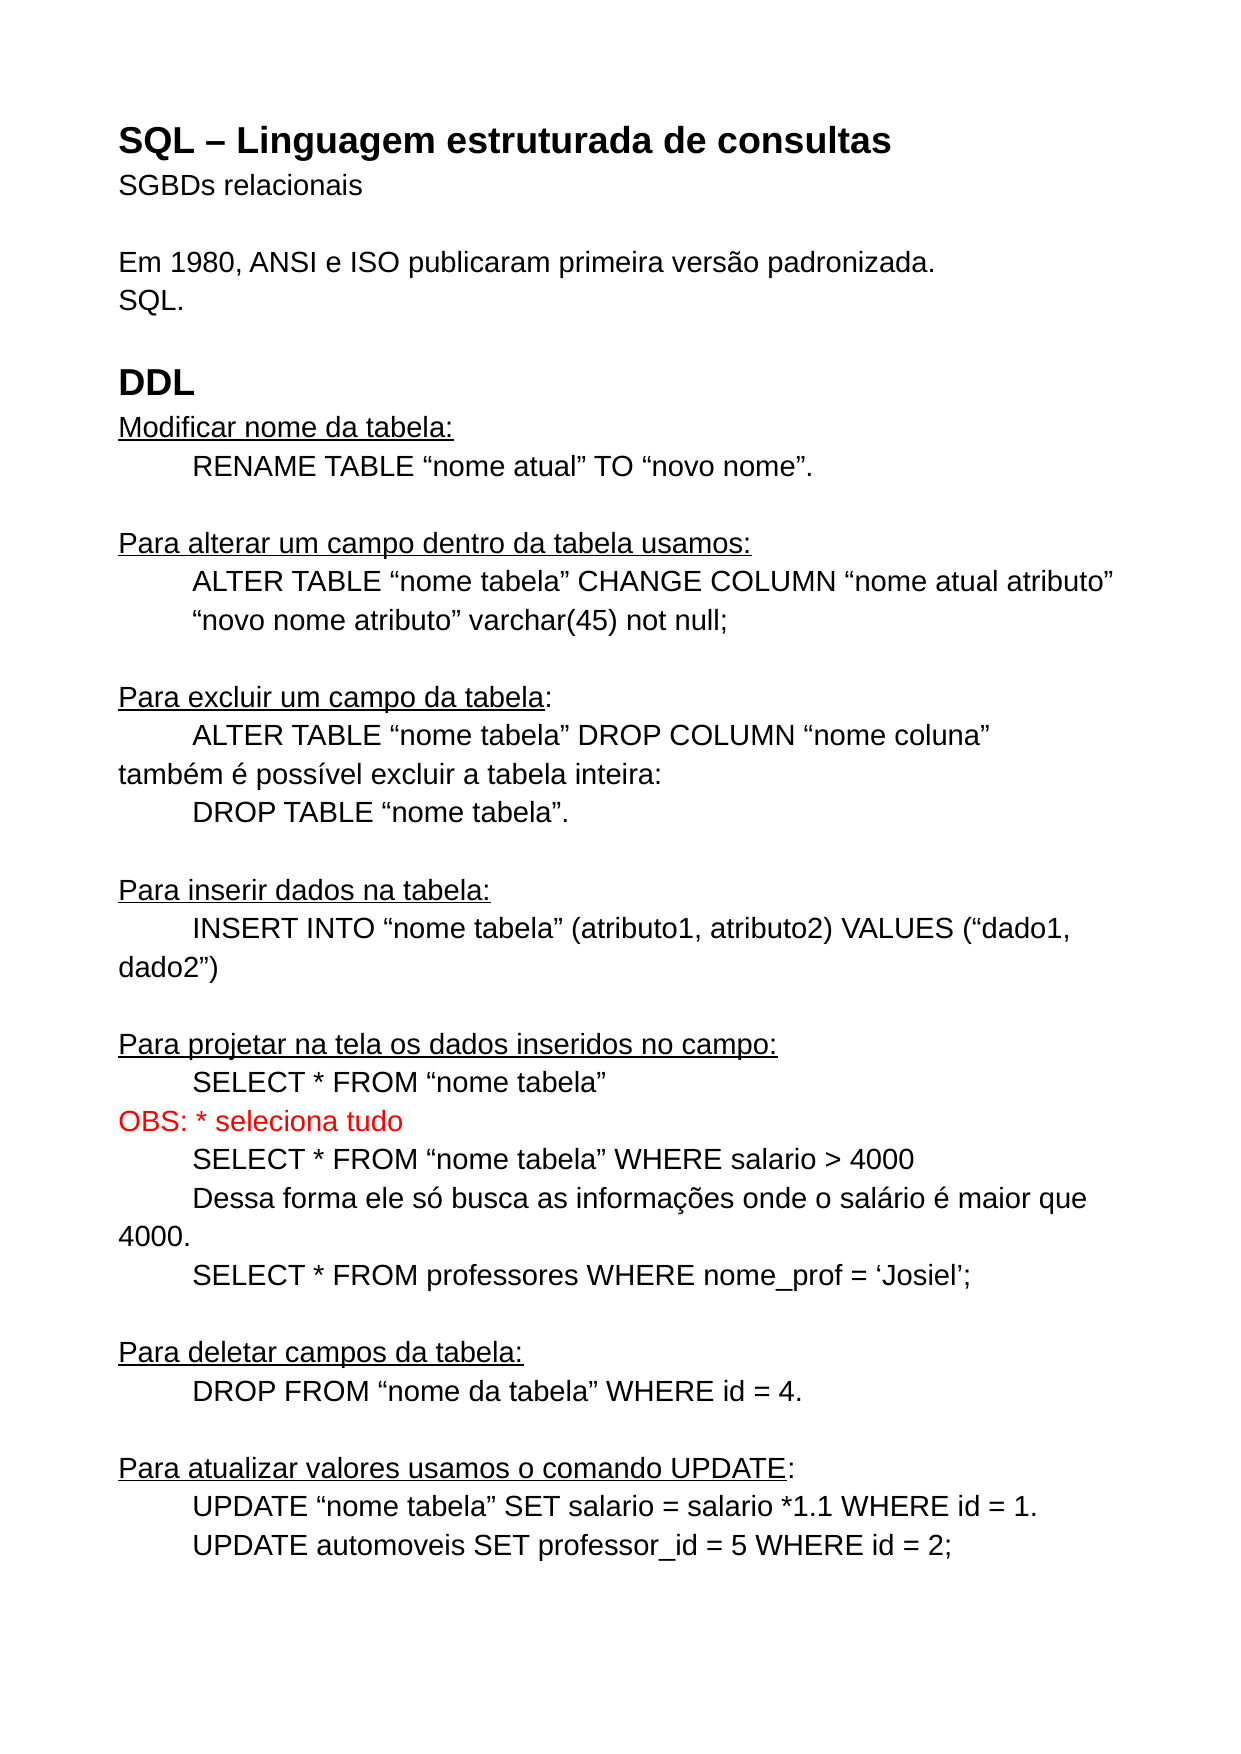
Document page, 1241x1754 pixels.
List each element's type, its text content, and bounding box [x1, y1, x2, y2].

text SELECT * FROM professores WHERE nome_prof = ‘Josiel’; [118, 1258, 1122, 1291]
text UPDATE “nome tabela” SET salario = salario *1.1 WHERE id = 1. [118, 1489, 1122, 1523]
text DROP FROM “nome da tabela” WHERE id = 4. [118, 1373, 1122, 1407]
text ALTER TABLE “nome tabela” CHANGE COLUMN “nome atual atributo” “novo nome atributo” varchar(45) not null; [118, 564, 1122, 636]
text Modificar nome da tabela: [118, 410, 1122, 443]
text Para projetar na tela os dados inseridos no campo: [118, 1027, 1122, 1060]
text SELECT * FROM “nome tabela” [118, 1065, 1122, 1099]
text Para atualizar valores usamos o comando UPDATE: [118, 1451, 1122, 1484]
text DROP TABLE “nome tabela”. [118, 795, 1122, 829]
text Para excluir um campo da tabela: [118, 680, 1122, 713]
text SQL – Linguagem estruturada de consultas [118, 118, 1122, 161]
text ALTER TABLE “nome tabela” DROP COLUMN “nome coluna” [118, 718, 1122, 752]
text Para inserir dados na tabela: [118, 872, 1122, 906]
text SELECT * FROM “nome tabela” WHERE salario > 4000 [118, 1142, 1122, 1176]
text Em 1980, ANSI e ISO publicaram primeira versão padronizada. [118, 245, 1122, 278]
text Dessa forma ele só busca as informações onde o salário é maior que 4000. [118, 1181, 1122, 1253]
text DDL [118, 360, 1122, 403]
text Para deletar campos da tabela: [118, 1335, 1122, 1368]
text RENAME TABLE “nome atual” TO “novo nome”. [118, 448, 1122, 482]
text SGBDs relacionais [118, 168, 1122, 201]
text SQL. [118, 283, 1122, 317]
text Para alterar um campo dentro da tabela usamos: [118, 526, 1122, 559]
text OBS: * seleciona tudo [118, 1104, 1122, 1137]
text UPDATE automoveis SET professor_id = 5 WHERE id = 2; [118, 1528, 1122, 1561]
text INSERT INTO “nome tabela” (atributo1, atributo2) VALUES (“dado1, dado2”) [118, 911, 1122, 983]
text também é possível excluir a tabela inteira: [118, 757, 1122, 790]
